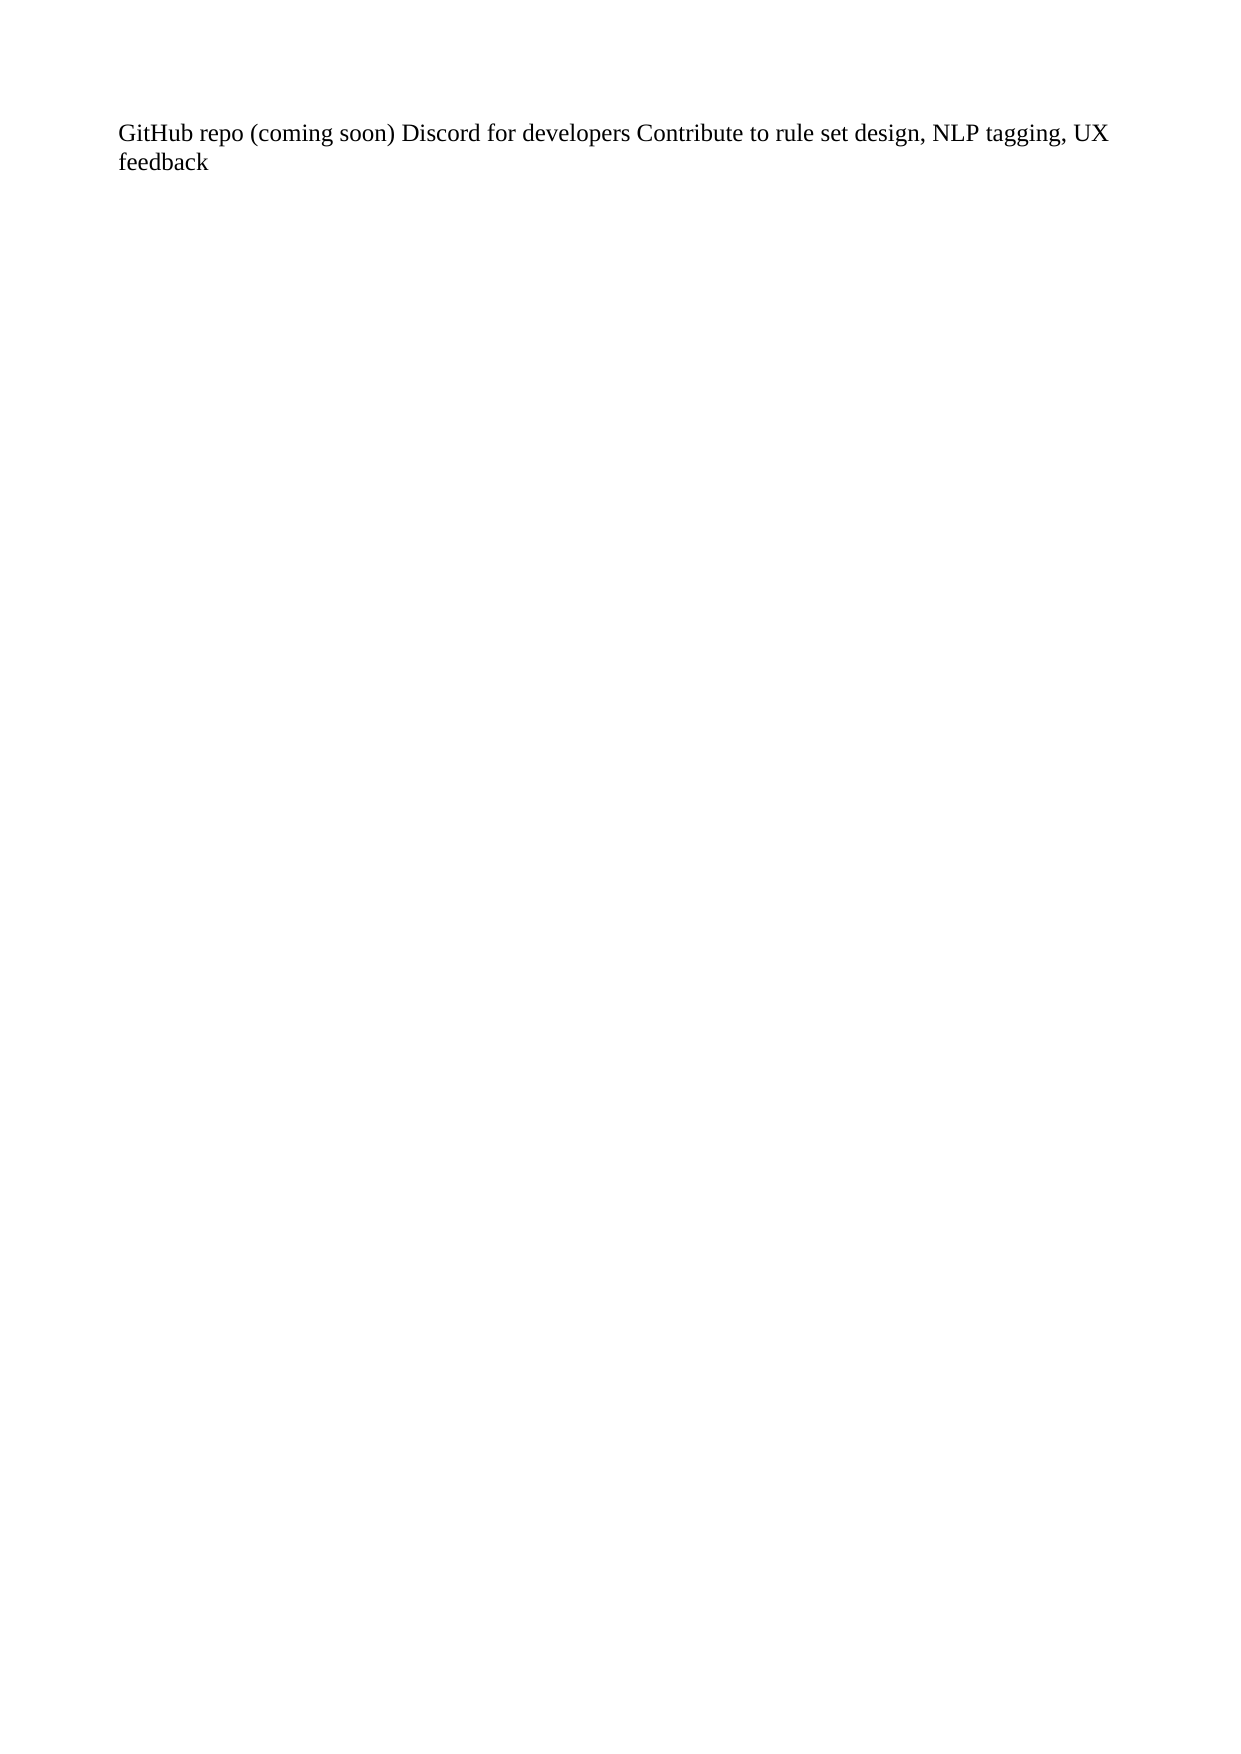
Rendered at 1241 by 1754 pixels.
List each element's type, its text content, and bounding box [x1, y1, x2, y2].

text GitHub repo (coming soon) Discord for developers Contribute to rule set design, NLP tagging, UX feedback [118, 118, 1122, 176]
